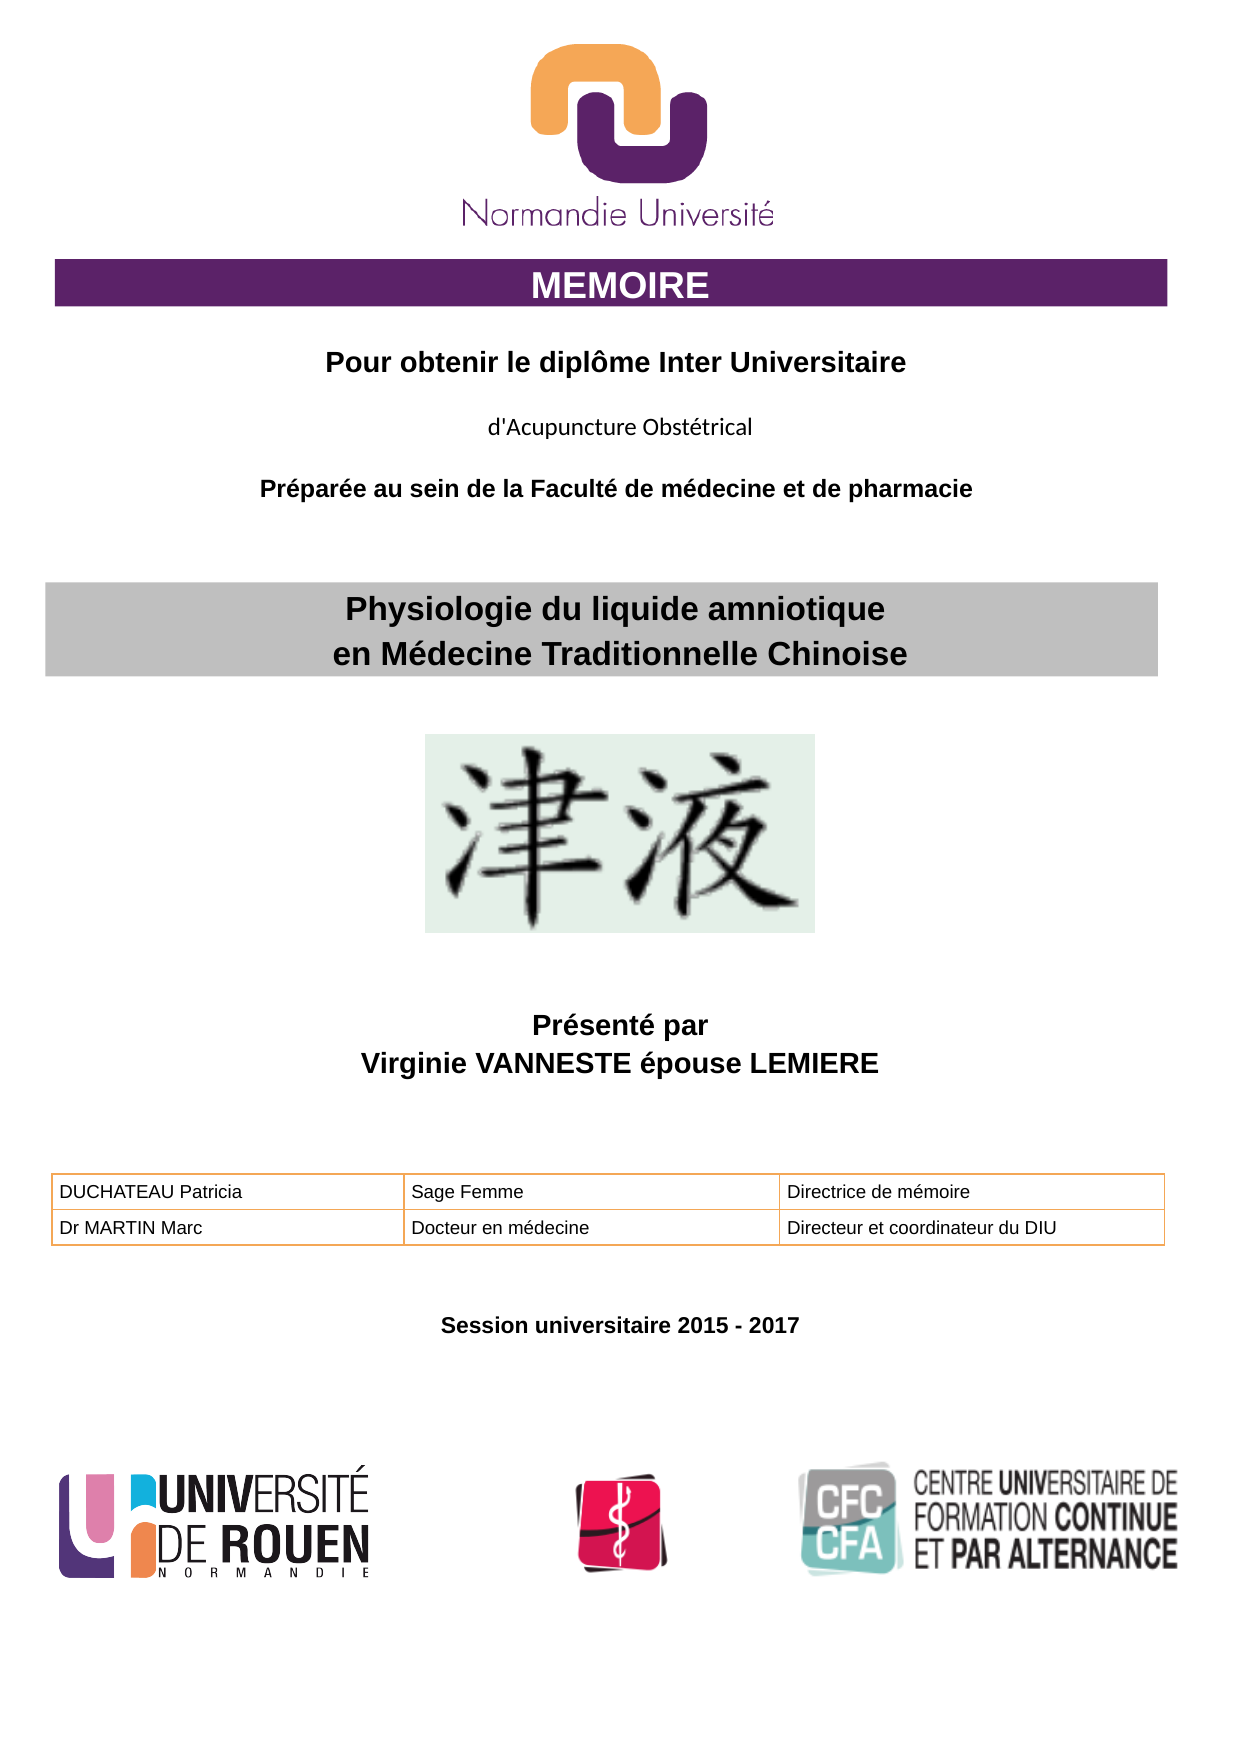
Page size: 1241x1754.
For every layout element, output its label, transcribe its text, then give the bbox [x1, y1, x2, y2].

table_cell Directeur et coordinateur du DIU [780, 1210, 1164, 1244]
table_cell Dr MARTIN Marc [53, 1210, 403, 1244]
picture [425, 734, 815, 933]
table_header Directrice de mémoire [780, 1175, 1164, 1209]
text Préparée au sein de la Faculté de médecine et de pharmacie [59, 474, 1181, 503]
picture [571, 1469, 669, 1578]
table_header Sage Femme [405, 1175, 779, 1209]
text en Médecine Traditionnelle Chinoise [1158, 634, 1181, 672]
table_header DUCHATEAU Patricia [53, 1175, 403, 1209]
picture [463, 44, 773, 226]
text Pour obtenir le diplôme Inter Universitaire [59, 345, 1181, 379]
text MEMOIRE [1168, 263, 1181, 306]
picture [788, 1453, 1182, 1584]
text Virginie VANNESTE épouse LEMIERE [59, 1047, 1181, 1080]
text Présenté par [59, 1008, 1181, 1042]
text d'Acupuncture Obstétrical [59, 411, 1181, 442]
text Session universitaire 2015 - 2017 [59, 1312, 1181, 1338]
table_cell Docteur en médecine [405, 1210, 779, 1244]
picture [59, 1465, 369, 1578]
text Physiologie du liquide amniotique [1158, 589, 1181, 628]
